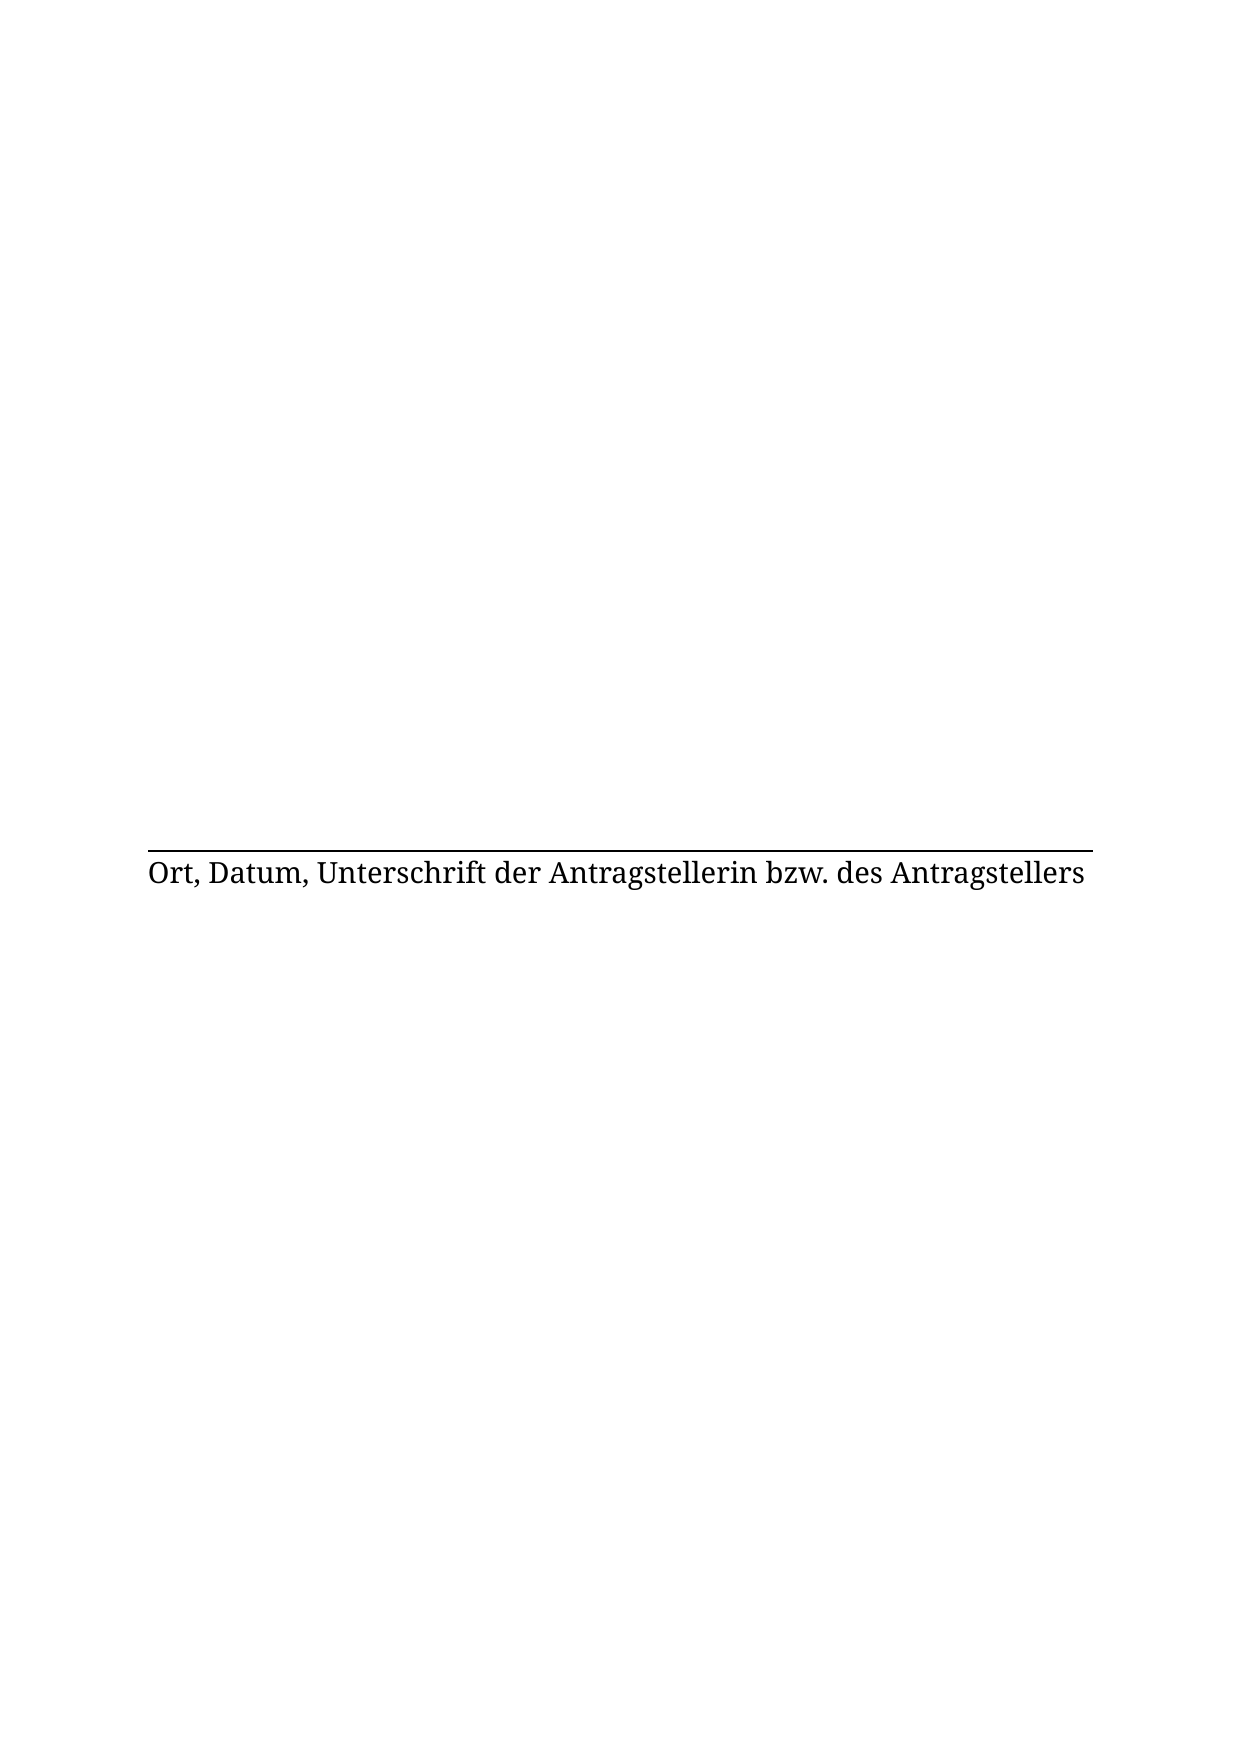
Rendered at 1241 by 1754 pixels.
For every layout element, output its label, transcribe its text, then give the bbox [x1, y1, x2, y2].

text Ort, Datum, Unterschrift der Antragstellerin bzw. des Antragstellers [148, 852, 1093, 892]
